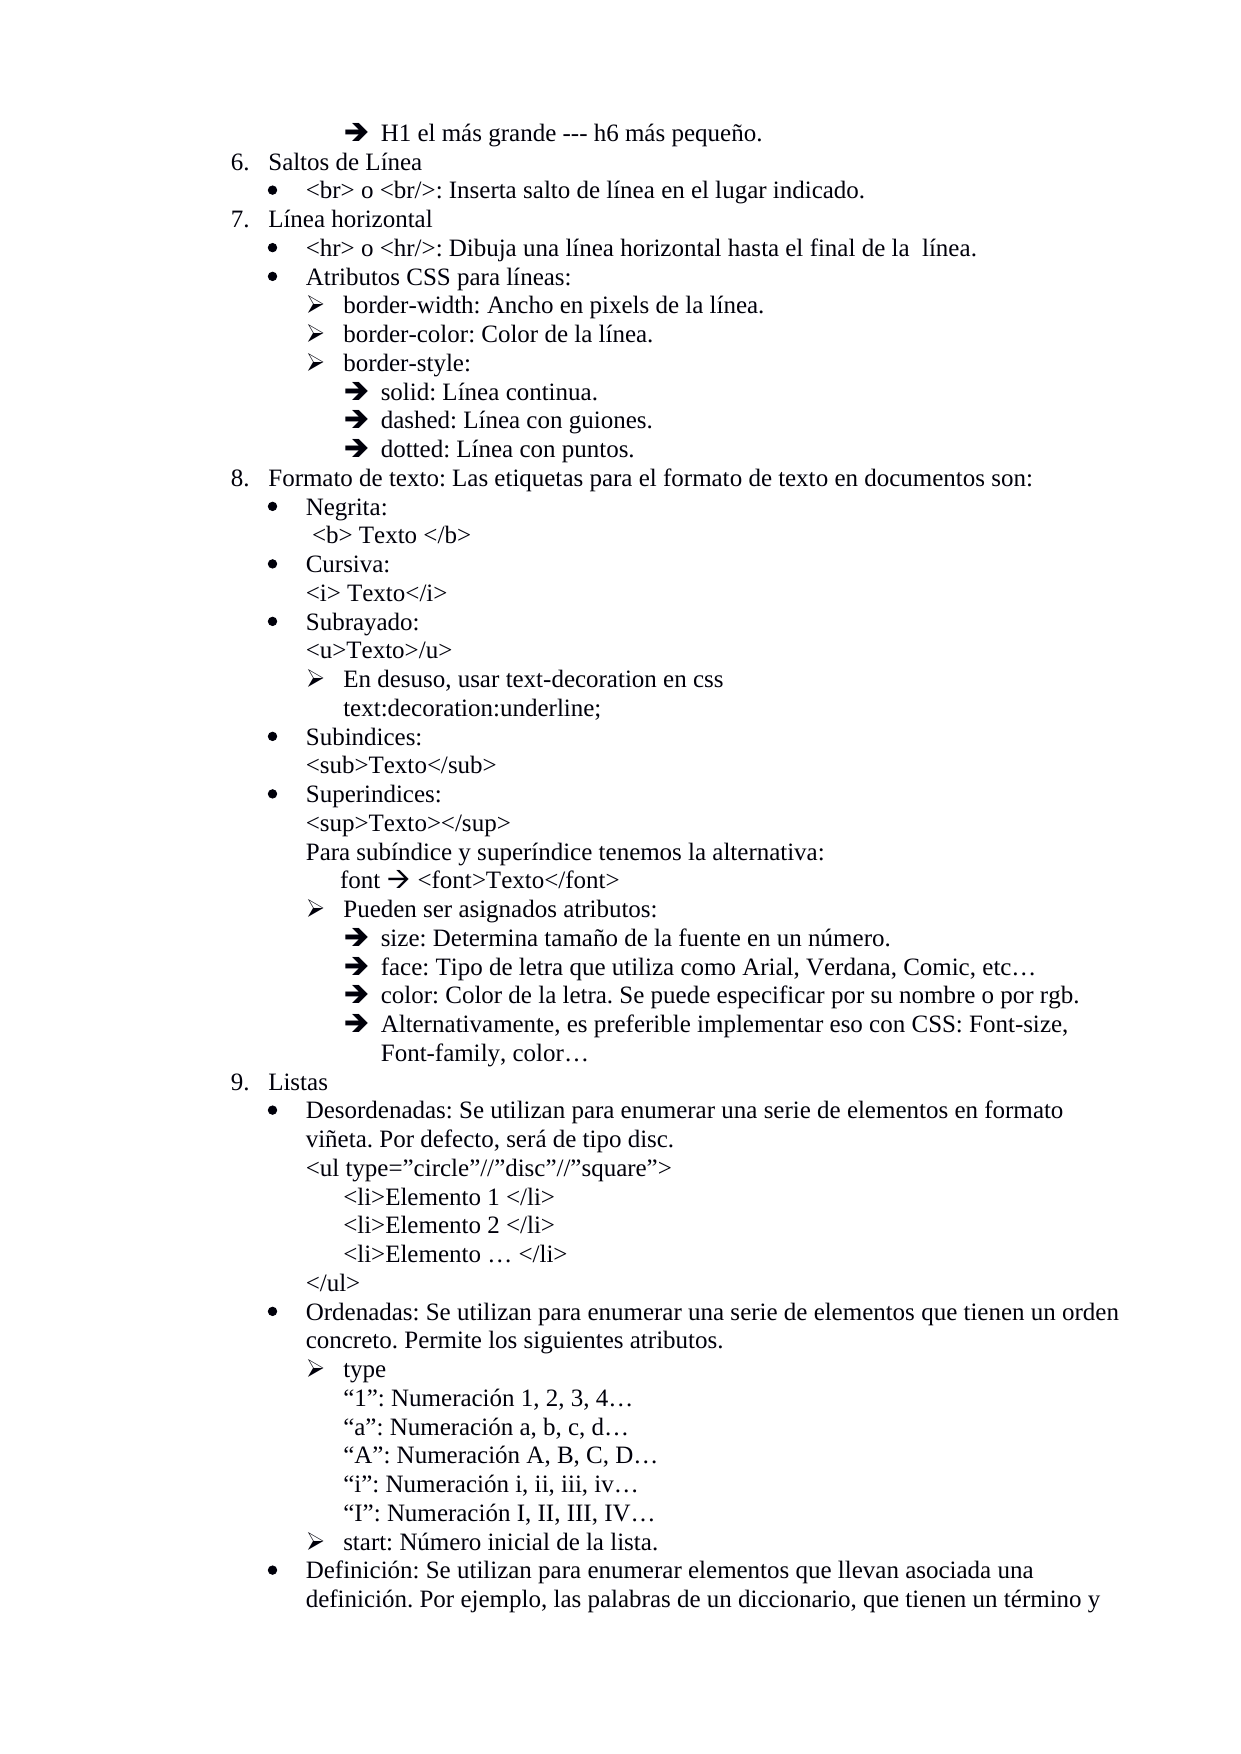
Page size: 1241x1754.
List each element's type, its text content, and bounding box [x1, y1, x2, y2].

text “i”: Numeración i, ii, iii, iv… [343, 1469, 1122, 1498]
text <li>Elemento 2 </li> [343, 1211, 1122, 1239]
text <u>Texto>/u> [306, 636, 1122, 664]
list start: Número inicial de la lista. [306, 1527, 1122, 1556]
list size: Determina tamaño de la fuente en un número. [343, 923, 1122, 952]
text “I”: Numeración I, II, III, IV… [343, 1498, 1122, 1527]
text <b> Texto </b> [306, 521, 1122, 549]
list color: Color de la letra. Se puede especificar por su nombre o por rgb. [343, 981, 1122, 1009]
list <br> o <br/>: Inserta salto de línea en el lugar indicado. [268, 176, 1122, 204]
list Subindices: [268, 722, 1122, 751]
list Línea horizontal [231, 204, 1122, 233]
list Cursiva: [268, 549, 1122, 578]
list H1 el más grande --- h6 más pequeño. [343, 118, 1122, 147]
list Formato de texto: Las etiquetas para el formato de texto en documentos son: [231, 463, 1122, 492]
text Para subíndice y superíndice tenemos la alternativa: [306, 837, 1122, 866]
text <i> Texto</i> [306, 578, 1122, 607]
list Pueden ser asignados atributos: [306, 894, 1122, 923]
text “A”: Numeración A, B, C, D… [343, 1441, 1122, 1469]
text “1”: Numeración 1, 2, 3, 4… [343, 1383, 1122, 1412]
list border-width: Ancho en pixels de la línea. [306, 291, 1122, 319]
list dashed: Línea con guiones. [343, 406, 1122, 434]
list dotted: Línea con puntos. [343, 434, 1122, 463]
text font  <font>Texto</font> [306, 866, 1122, 894]
text </ul> [306, 1268, 1122, 1297]
list Negrita: [268, 492, 1122, 521]
list Superindices: [268, 779, 1122, 808]
list border-style: [306, 348, 1122, 377]
list border-color: Color de la línea. [306, 319, 1122, 348]
list solid: Línea continua. [343, 377, 1122, 406]
text <sub>Texto</sub> [306, 751, 1122, 779]
text text:decoration:underline; [343, 693, 1122, 722]
list Desordenadas: Se utilizan para enumerar una serie de elementos en formato viñeta. Por defecto, será de tipo disc. [268, 1096, 1122, 1153]
list Ordenadas: Se utilizan para enumerar una serie de elementos que tienen un orden concreto. Permite los siguientes atributos. [268, 1297, 1122, 1354]
list Alternativamente, es preferible implementar eso con CSS: Font-size, Font-family, color… [343, 1009, 1122, 1067]
text <sup>Texto></sup> [306, 808, 1122, 837]
text <li>Elemento 1 </li> [343, 1182, 1122, 1211]
text “a”: Numeración a, b, c, d… [343, 1412, 1122, 1441]
list Subrayado: [268, 607, 1122, 636]
text <ul type=”circle”//”disc”//”square”> [306, 1153, 1122, 1182]
list Definición: Se utilizan para enumerar elementos que llevan asociada una definición. Por ejemplo, las palabras de un diccionario, que tienen un término y [268, 1556, 1122, 1613]
list type [306, 1354, 1122, 1383]
list <hr> o <hr/>: Dibuja una línea horizontal hasta el final de la línea. [268, 233, 1122, 262]
list Atributos CSS para líneas: [268, 262, 1122, 291]
list face: Tipo de letra que utiliza como Arial, Verdana, Comic, etc… [343, 952, 1122, 981]
list Listas [231, 1067, 1122, 1096]
list En desuso, usar text-decoration en css [306, 664, 1122, 693]
list Saltos de Línea [231, 147, 1122, 176]
text <li>Elemento … </li> [343, 1239, 1122, 1268]
